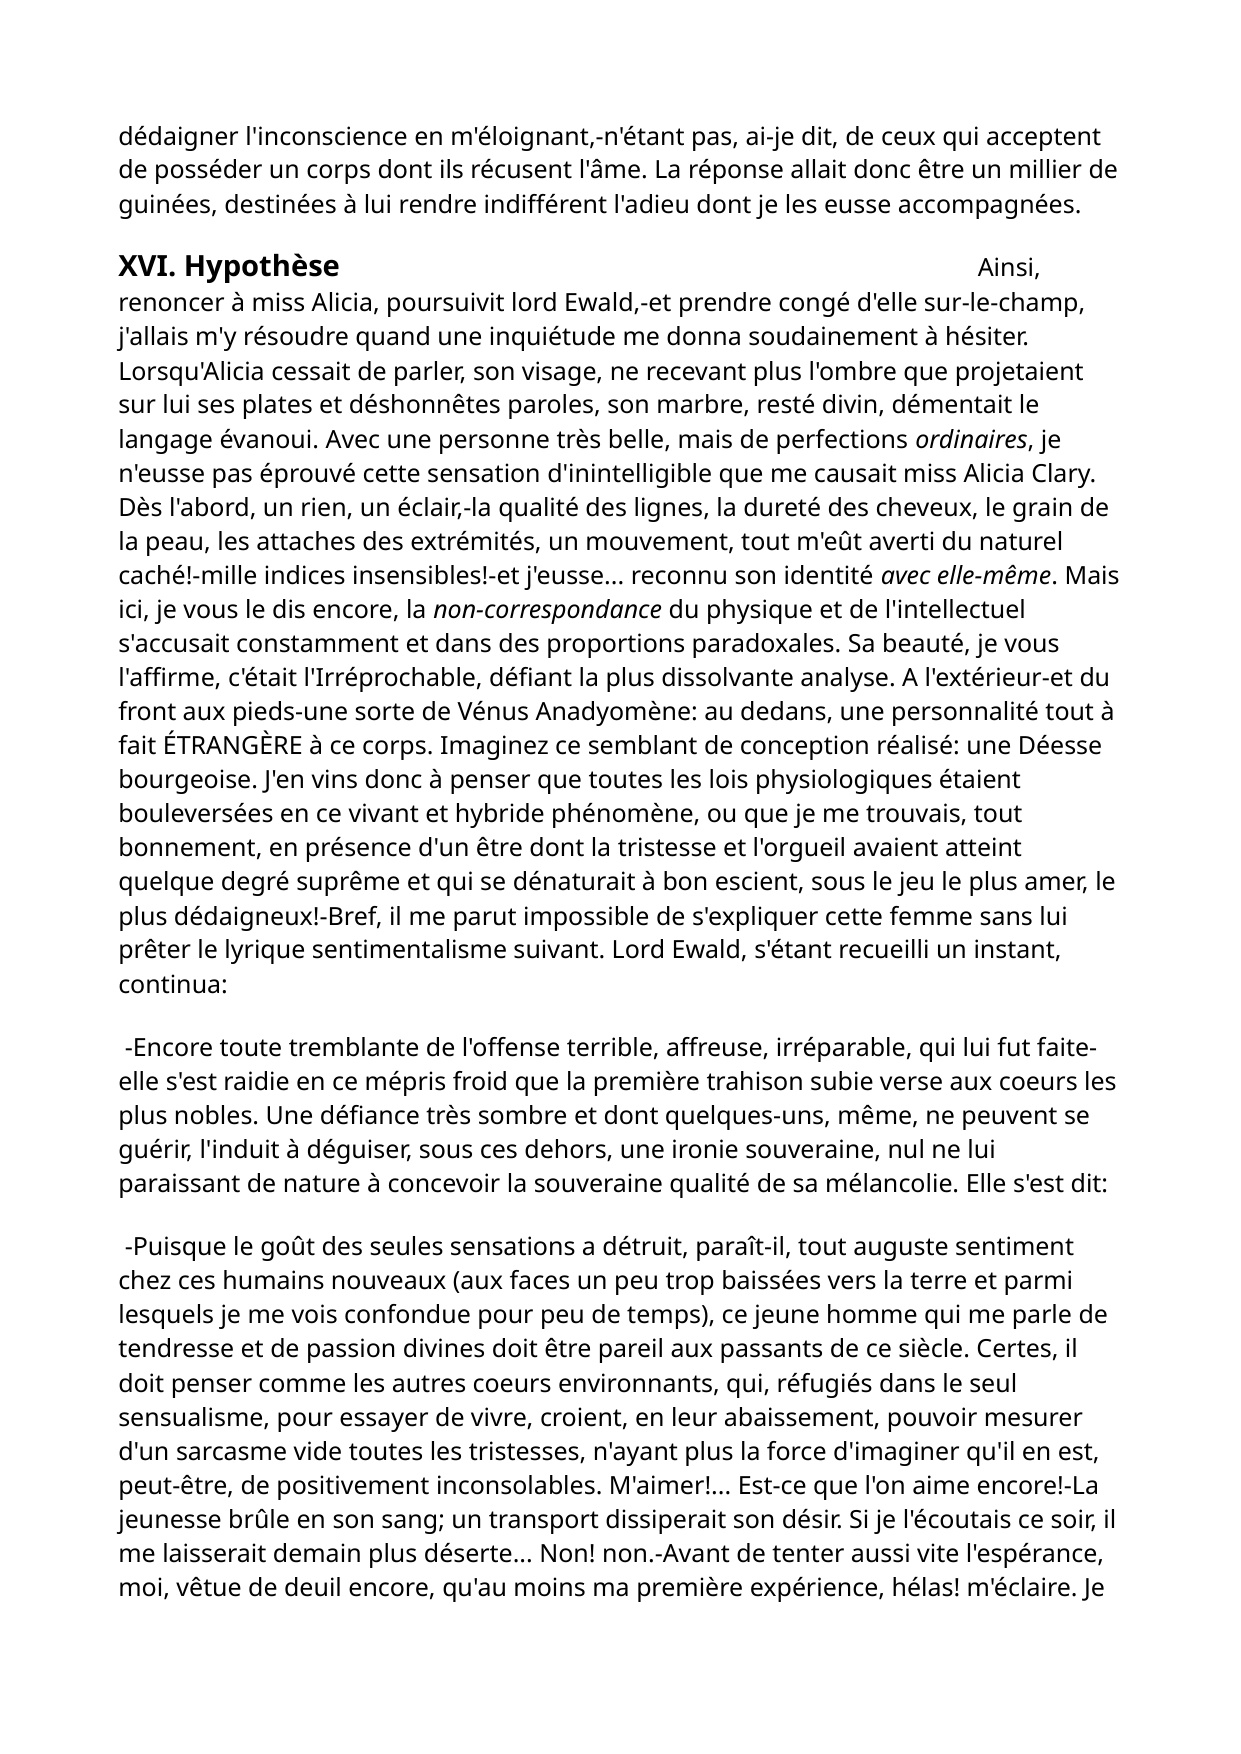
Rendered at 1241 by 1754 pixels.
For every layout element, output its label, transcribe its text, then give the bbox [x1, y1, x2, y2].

text -Puisque le goût des seules sensations a détruit, paraît-il, tout auguste sentiment chez ces humains nouveaux (aux faces un peu trop baissées vers la terre et parmi lesquels je me vois confondue pour peu de temps), ce jeune homme qui me parle de tendresse et de passion divines doit être pareil aux passants de ce siècle. Certes, il doit penser comme les autres coeurs environnants, qui, réfugiés dans le seul sensualisme, pour essayer de vivre, croient, en leur abaissement, pouvoir mesurer d'un sarcasme vide toutes les tristesses, n'ayant plus la force d'imaginer qu'il en est, peut-être, de positivement inconsolables. M'aimer!... Est-ce que l'on aime encore!-La jeunesse brûle en son sang; un transport dissiperait son désir. Si je l'écoutais ce soir, il me laisserait demain plus déserte... Non! non.-Avant de tenter aussi vite l'espérance, moi, vêtue de deuil encore, qu'au moins ma première expérience, hélas! m'éclaire. Je [118, 1229, 1122, 1604]
text XVI. Hypothèse Ainsi, renoncer à miss Alicia, poursuivit lord Ewald,-et prendre congé d'elle sur-le-champ, j'allais m'y résoudre quand une inquiétude me donna soudainement à hésiter. Lorsqu'Alicia cessait de parler, son visage, ne recevant plus l'ombre que projetaient sur lui ses plates et déshonnêtes paroles, son marbre, resté divin, démentait le langage évanoui. Avec une personne très belle, mais de perfections ordinaires, je n'eusse pas éprouvé cette sensation d'inintelligible que me causait miss Alicia Clary. Dès l'abord, un rien, un éclair,-la qualité des lignes, la dureté des cheveux, le grain de la peau, les attaches des extrémités, un mouvement, tout m'eût averti du naturel caché!-mille indices insensibles!-et j'eusse... reconnu son identité avec elle-même. Mais ici, je vous le dis encore, la non-correspondance du physique et de l'intellectuel s'accusait constamment et dans des proportions paradoxales. Sa beauté, je vous l'affirme, c'était l'Irréprochable, défiant la plus dissolvante analyse. A l'extérieur-et du front aux pieds-une sorte de Vénus Anadyomène: au dedans, une personnalité tout à fait ÉTRANGÈRE à ce corps. Imaginez ce semblant de conception réalisé: une Déesse bourgeoise. J'en vins donc à penser que toutes les lois physiologiques étaient bouleversées en ce vivant et hybride phénomène, ou que je me trouvais, tout bonnement, en présence d'un être dont la tristesse et l'orgueil avaient atteint quelque degré suprême et qui se dénaturait à bon escient, sous le jeu le plus amer, le plus dédaigneux!-Bref, il me parut impossible de s'expliquer cette femme sans lui prêter le lyrique sentimentalisme suivant. Lord Ewald, s'étant recueilli un instant, continua: [118, 245, 1122, 1000]
text -Encore toute tremblante de l'offense terrible, affreuse, irréparable, qui lui fut faite-elle s'est raidie en ce mépris froid que la première trahison subie verse aux coeurs les plus nobles. Une défiance très sombre et dont quelques-uns, même, ne peuvent se guérir, l'induit à déguiser, sous ces dehors, une ironie souveraine, nul ne lui paraissant de nature à concevoir la souveraine qualité de sa mélancolie. Elle s'est dit: [118, 1029, 1122, 1200]
text dédaigner l'inconscience en m'éloignant,-n'étant pas, ai-je dit, de ceux qui acceptent de posséder un corps dont ils récusent l'âme. La réponse allait donc être un millier de guinées, destinées à lui rendre indifférent l'adieu dont je les eusse accompagnées. [118, 118, 1122, 220]
